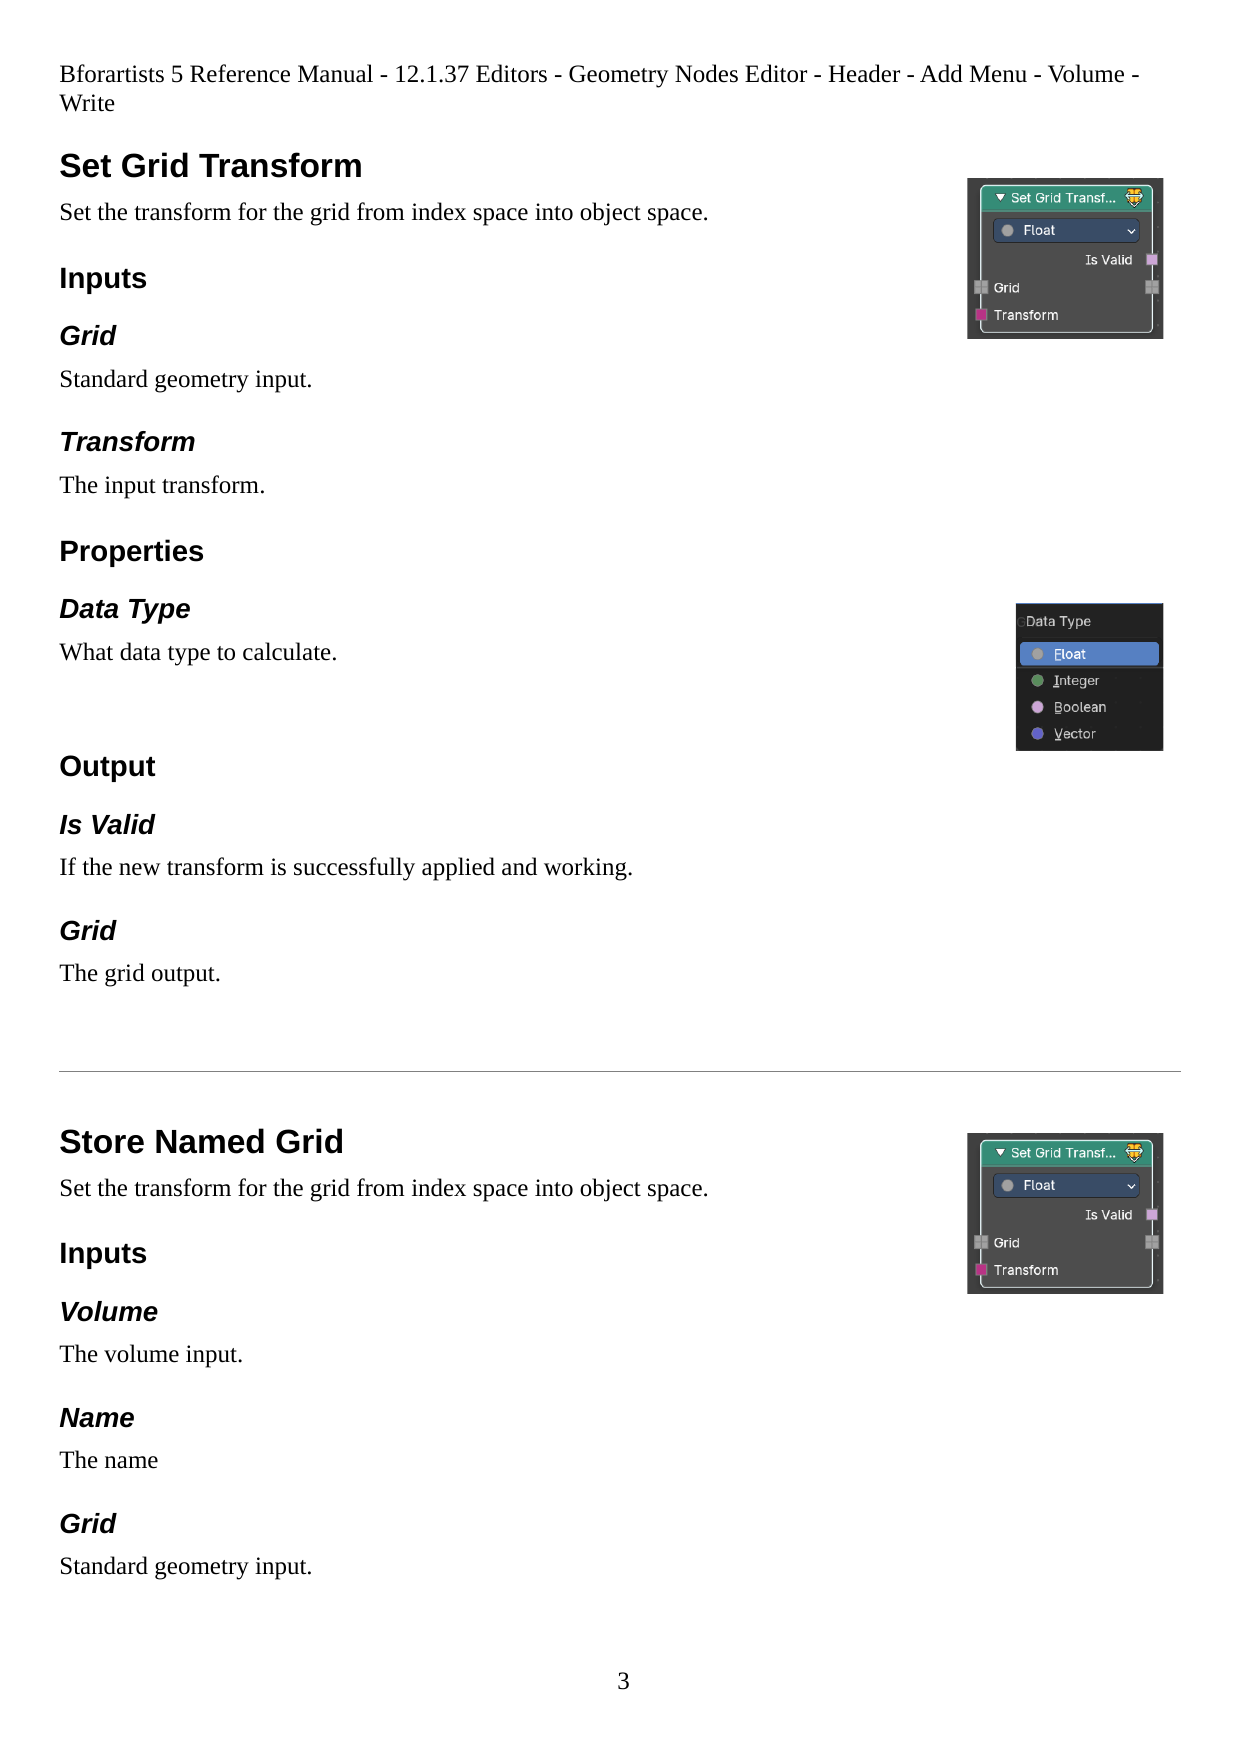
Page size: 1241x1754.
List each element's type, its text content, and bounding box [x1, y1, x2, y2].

subtitle Inputs [59, 1236, 967, 1270]
text The input transform. [59, 470, 1181, 499]
text The volume input. [59, 1339, 1181, 1368]
subtitle Inputs [59, 261, 967, 294]
subtitle Properties [59, 533, 1181, 567]
text Standard geometry input. [59, 1551, 1181, 1580]
subtitle Data Type [59, 592, 1181, 624]
subtitle Set Grid Transform [59, 146, 1181, 185]
text Standard geometry input. [59, 364, 1181, 393]
subtitle Grid [59, 1507, 1181, 1539]
text What data type to calculate. [59, 637, 1015, 665]
text If the new transform is successfully applied and working. [59, 852, 1181, 881]
subtitle Store Named Grid [59, 1122, 1181, 1160]
subtitle Volume [59, 1295, 1181, 1327]
subtitle Output [59, 749, 1181, 783]
picture [967, 1133, 1164, 1294]
picture [967, 178, 1164, 339]
text Set the transform for the grid from index space into object space. [59, 1173, 967, 1201]
subtitle Grid [59, 319, 1181, 351]
subtitle Transform [59, 426, 1181, 457]
subtitle Grid [59, 914, 1181, 946]
subtitle [1164, 1236, 1181, 1270]
text The grid output. [59, 958, 1181, 987]
picture [1015, 603, 1164, 751]
subtitle Is Valid [59, 808, 1181, 840]
subtitle Name [59, 1401, 1181, 1433]
text The name [59, 1445, 1181, 1474]
subtitle [1164, 261, 1181, 294]
text Set the transform for the grid from index space into object space. [59, 197, 967, 226]
